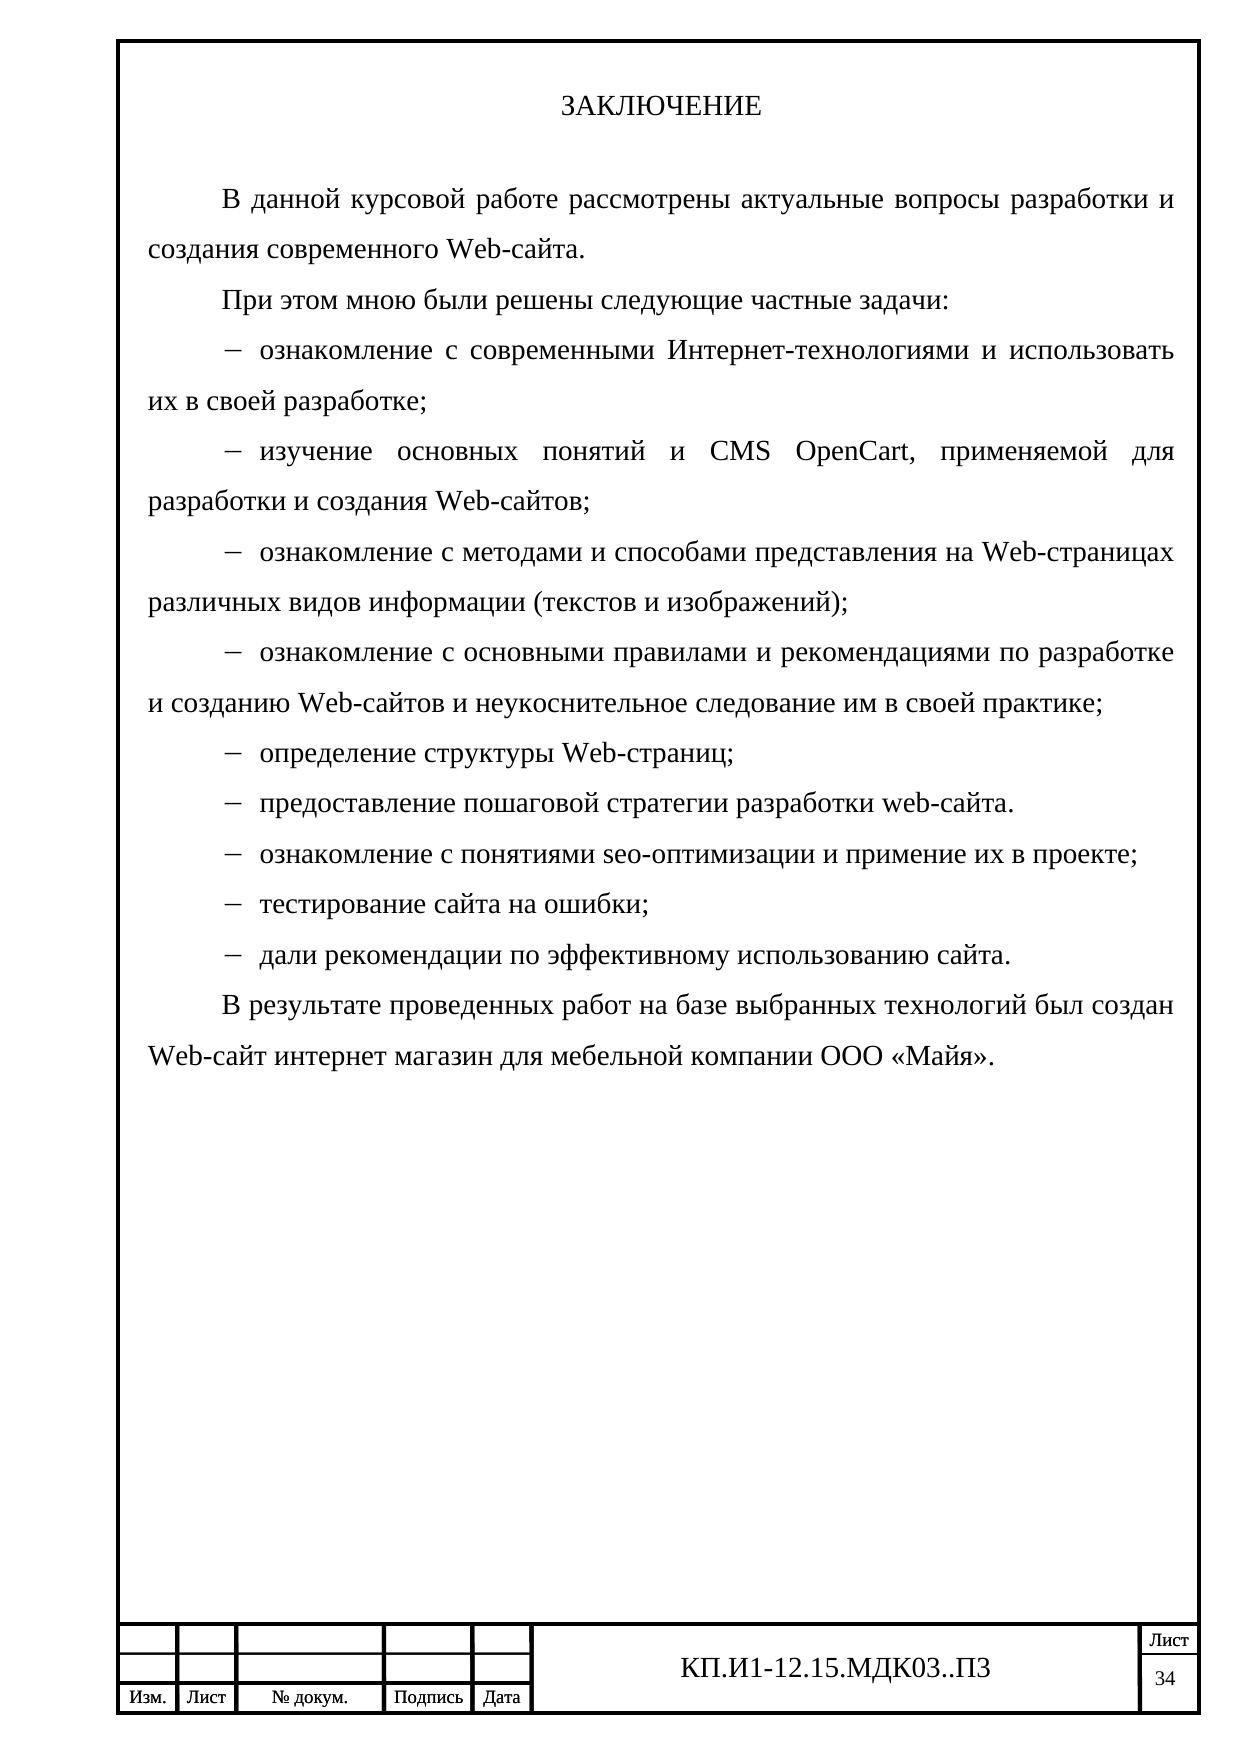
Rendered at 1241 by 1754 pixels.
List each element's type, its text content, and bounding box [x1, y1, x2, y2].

list ознакомление с методами и способами представления на Web-страницах различных видов информации (текстов и изображений); [148, 534, 1175, 618]
list дали рекомендации по эффективному использованию сайта. [148, 937, 1175, 971]
text При этом мною были решены следующие частные задачи: [148, 282, 1175, 316]
list тестирование сайта на ошибки; [148, 886, 1175, 920]
subtitle Заключение [148, 88, 1175, 122]
list определение структуры Web-страниц; [148, 735, 1175, 769]
list ознакомление с понятиями seo-оптимизации и примение их в проекте; [148, 836, 1175, 870]
list ознакомление с современными Интернет-технологиями и использовать их в своей разработке; [148, 332, 1175, 416]
list предоставление пошаговой стратегии разработки web-сайта. [148, 786, 1175, 819]
text В результате проведенных работ на базе выбранных технологий был создан Web-сайт интернет магазин для мебельной компании ООО «Майя». [148, 987, 1175, 1071]
text В данной курсовой работе рассмотрены актуальные вопросы разработки и создания современного Web-сайта. [148, 181, 1175, 265]
list изучение основных понятий и CMS OpenCart, применяемой для разработки и создания Web-сайтов; [148, 433, 1175, 517]
list ознакомление с основными правилами и рекомендациями по разработке и созданию Web-сайтов и неукоснительное следование им в своей практике; [148, 634, 1175, 718]
